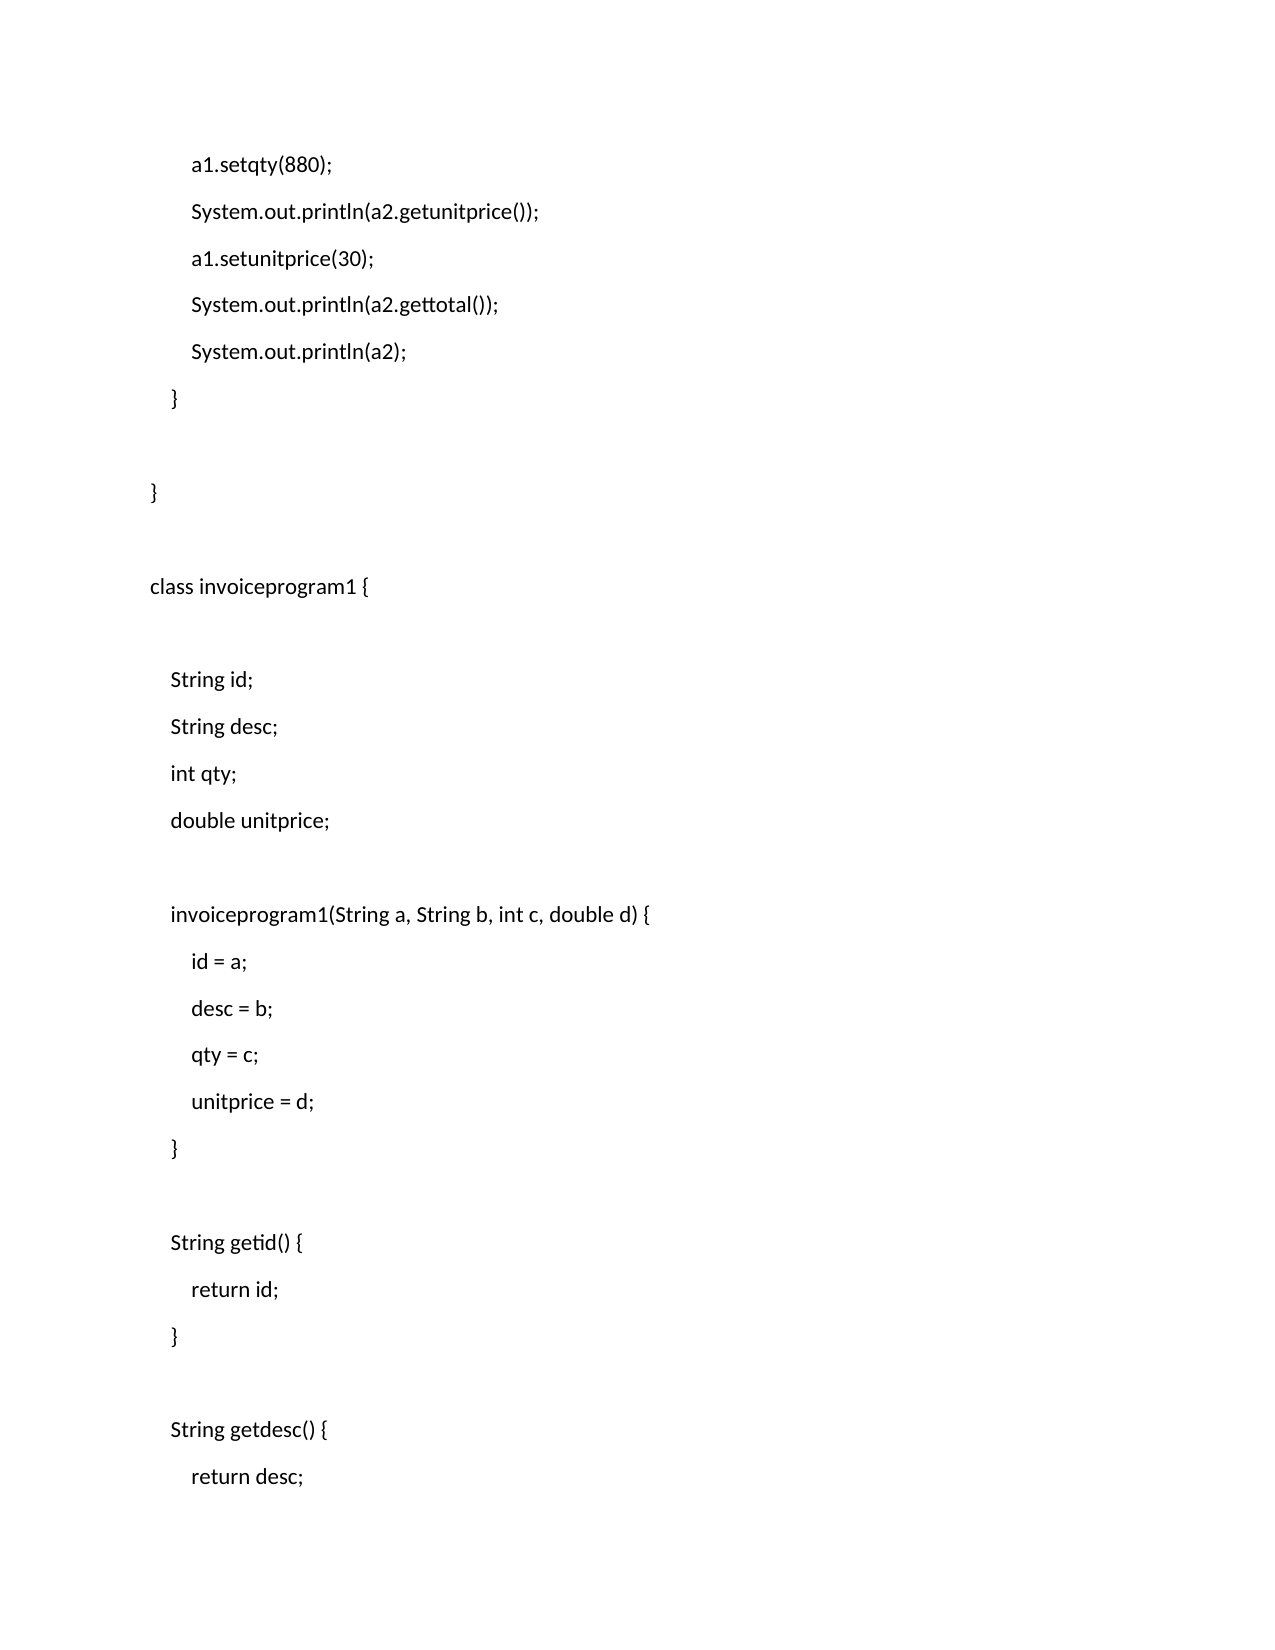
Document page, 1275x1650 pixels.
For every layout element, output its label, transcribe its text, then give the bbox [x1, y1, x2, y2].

text System.out.println(a2.gettotal()); [150, 291, 1125, 319]
text invoiceprogram1(String a, String b, int c, double d) { [150, 900, 1125, 928]
text qty = c; [150, 1041, 1125, 1069]
text int qty; [150, 759, 1125, 787]
text } [150, 384, 1125, 412]
text return desc; [150, 1462, 1125, 1491]
text String desc; [150, 712, 1125, 741]
text String getid() { [150, 1228, 1125, 1256]
text double unitprice; [150, 806, 1125, 834]
text return id; [150, 1275, 1125, 1303]
text String id; [150, 666, 1125, 694]
text } [150, 478, 1125, 506]
text unitprice = d; [150, 1087, 1125, 1116]
text class invoiceprogram1 { [150, 572, 1125, 600]
text String getdesc() { [150, 1416, 1125, 1444]
text System.out.println(a2); [150, 337, 1125, 366]
text a1.setqty(880); [150, 150, 1125, 178]
text desc = b; [150, 994, 1125, 1022]
text a1.setunitprice(30); [150, 244, 1125, 272]
text System.out.println(a2.getunitprice()); [150, 197, 1125, 225]
text } [150, 1322, 1125, 1350]
text } [150, 1134, 1125, 1162]
text id = a; [150, 947, 1125, 975]
